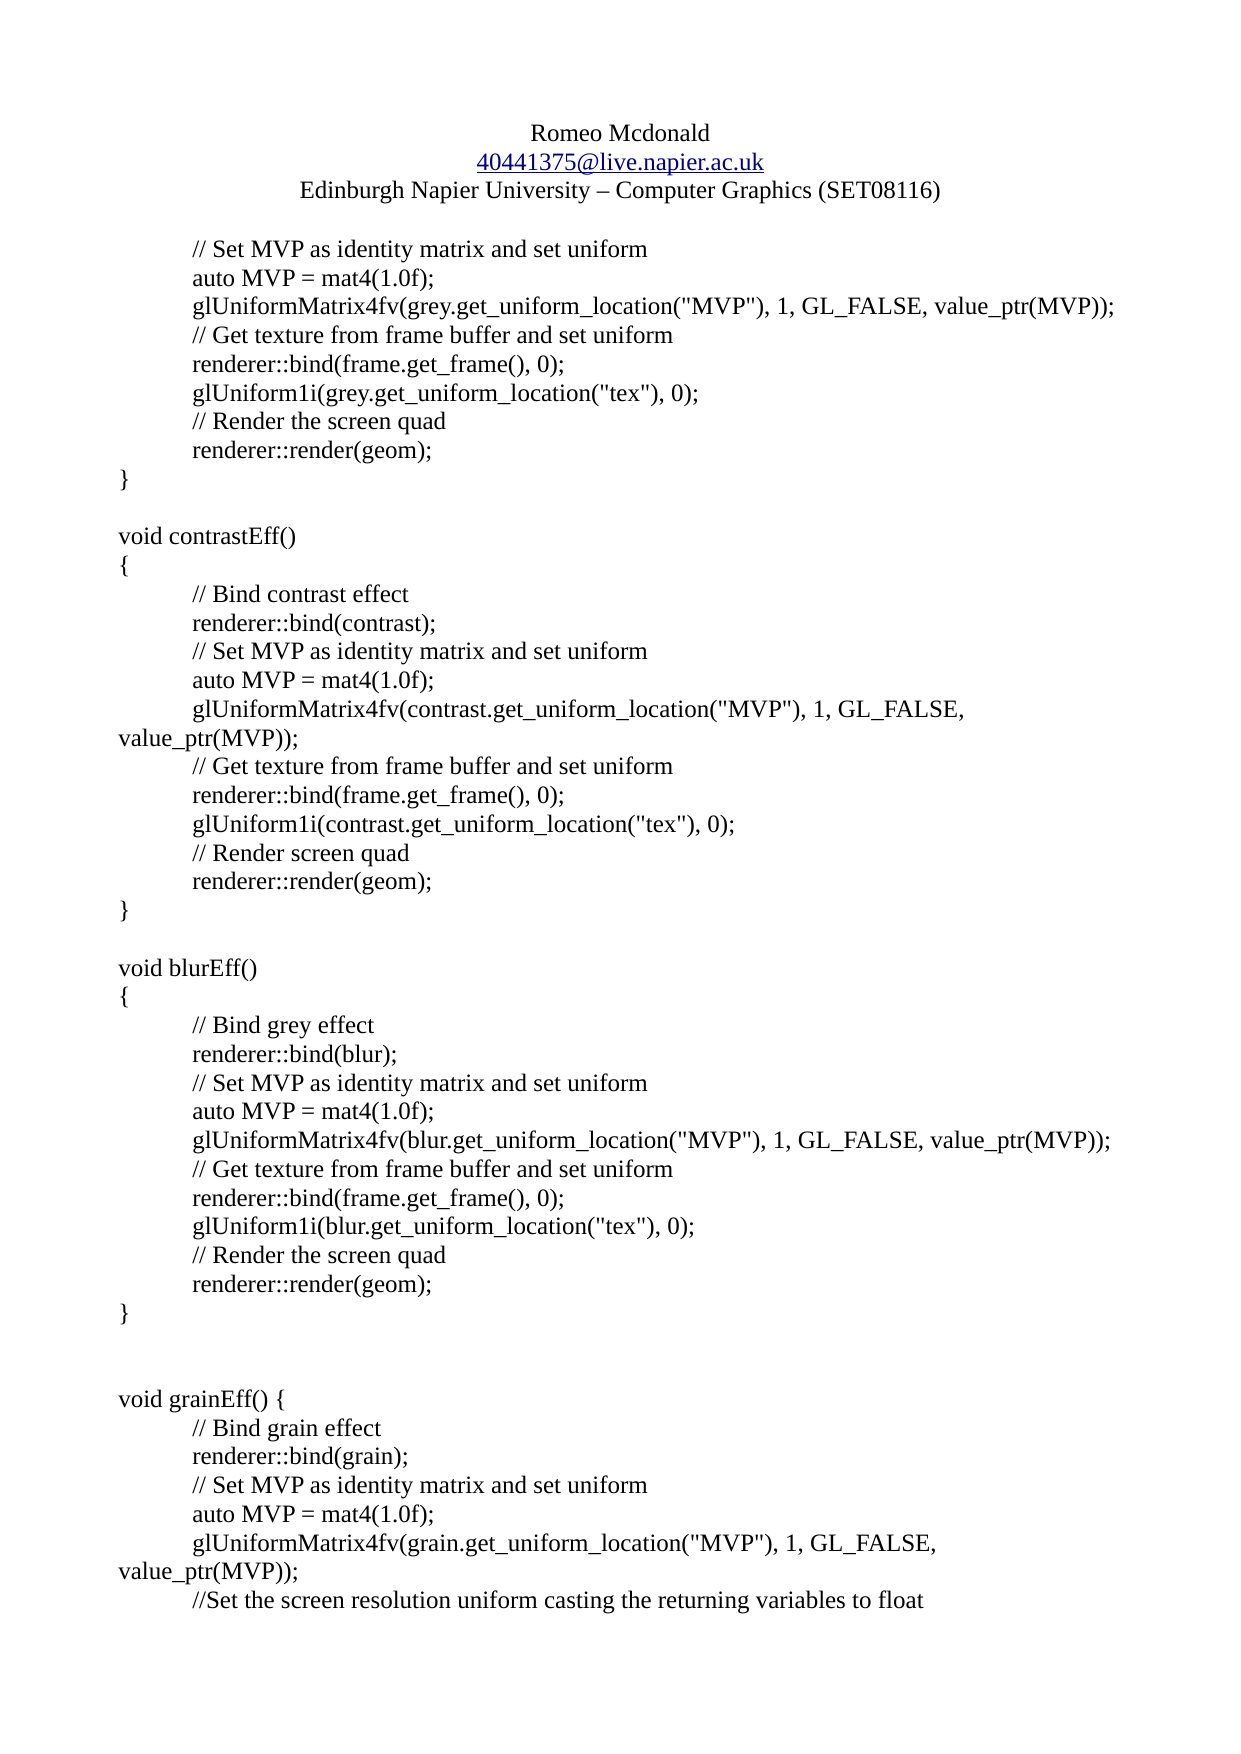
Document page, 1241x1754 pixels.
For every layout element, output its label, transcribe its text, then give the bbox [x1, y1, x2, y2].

text // Render the screen quad [118, 406, 1122, 435]
text glUniformMatrix4fv(grain.get_uniform_location("MVP"), 1, GL_FALSE, value_ptr(MVP)); [118, 1528, 1122, 1585]
text auto MVP = mat4(1.0f); [118, 1096, 1122, 1125]
text } [118, 1298, 1122, 1326]
text renderer::render(geom); [118, 1269, 1122, 1298]
text glUniformMatrix4fv(contrast.get_uniform_location("MVP"), 1, GL_FALSE, value_ptr(MVP)); [118, 694, 1122, 751]
text renderer::bind(frame.get_frame(), 0); [118, 349, 1122, 378]
text void blurEff() [118, 953, 1122, 981]
text renderer::bind(frame.get_frame(), 0); [118, 780, 1122, 809]
text // Bind grain effect [118, 1413, 1122, 1441]
text } [118, 895, 1122, 924]
text auto MVP = mat4(1.0f); [118, 665, 1122, 694]
text { [118, 981, 1122, 1010]
text renderer::render(geom); [118, 435, 1122, 464]
text auto MVP = mat4(1.0f); [118, 1499, 1122, 1528]
text glUniform1i(contrast.get_uniform_location("tex"), 0); [118, 809, 1122, 838]
text // Set MVP as identity matrix and set uniform [118, 636, 1122, 665]
text // Render the screen quad [118, 1240, 1122, 1269]
text //Set the screen resolution uniform casting the returning variables to float [118, 1585, 1122, 1614]
text renderer::bind(frame.get_frame(), 0); [118, 1183, 1122, 1211]
text // Bind contrast effect [118, 579, 1122, 608]
text // Set MVP as identity matrix and set uniform [118, 1068, 1122, 1096]
text renderer::bind(grain); [118, 1441, 1122, 1470]
text glUniform1i(blur.get_uniform_location("tex"), 0); [118, 1211, 1122, 1240]
text { [118, 550, 1122, 579]
text } [118, 464, 1122, 493]
text // Render screen quad [118, 838, 1122, 866]
text // Bind grey effect [118, 1010, 1122, 1039]
text glUniform1i(grey.get_uniform_location("tex"), 0); [118, 378, 1122, 406]
text glUniformMatrix4fv(grey.get_uniform_location("MVP"), 1, GL_FALSE, value_ptr(MVP)); [118, 291, 1122, 320]
text // Get texture from frame buffer and set uniform [118, 751, 1122, 780]
text auto MVP = mat4(1.0f); [118, 263, 1122, 291]
text void grainEff() { [118, 1384, 1122, 1413]
text renderer::bind(blur); [118, 1039, 1122, 1068]
text renderer::render(geom); [118, 866, 1122, 895]
text // Set MVP as identity matrix and set uniform [118, 1470, 1122, 1499]
text // Get texture from frame buffer and set uniform [118, 320, 1122, 349]
text // Get texture from frame buffer and set uniform [118, 1154, 1122, 1183]
text renderer::bind(contrast); [118, 608, 1122, 636]
text void contrastEff() [118, 521, 1122, 550]
text // Set MVP as identity matrix and set uniform [118, 234, 1122, 263]
text glUniformMatrix4fv(blur.get_uniform_location("MVP"), 1, GL_FALSE, value_ptr(MVP)); [118, 1125, 1122, 1154]
